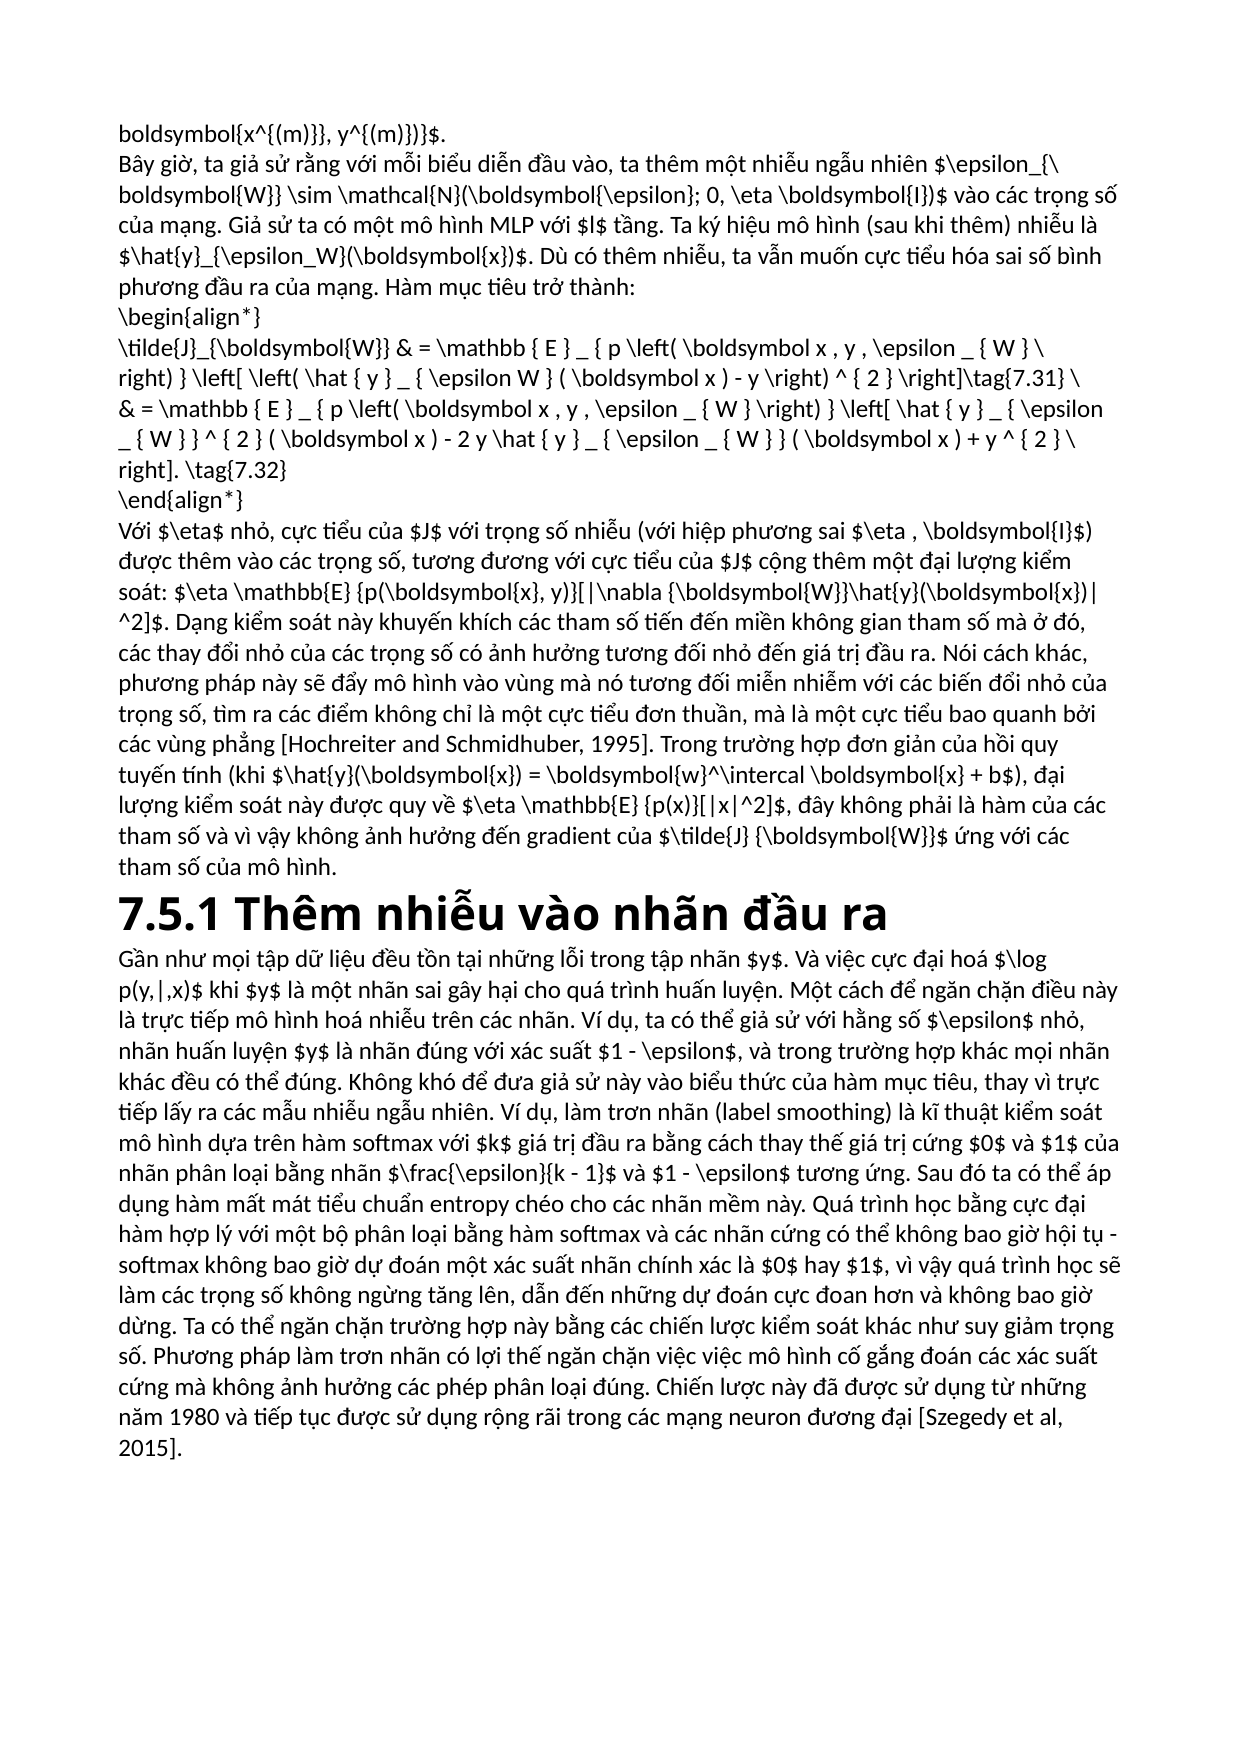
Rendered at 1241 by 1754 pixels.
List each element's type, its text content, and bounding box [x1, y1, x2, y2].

text Gần như mọi tập dữ liệu đều tồn tại những lỗi trong tập nhãn $y$. Và việc cực đại hoá $\log p(y,|,x)$ khi $y$ là một nhãn sai gây hại cho quá trình huấn luyện. Một cách để ngăn chặn điều này là trực tiếp mô hình hoá nhiễu trên các nhãn. Ví dụ, ta có thể giả sử với hằng số $\epsilon$ nhỏ, nhãn huấn luyện $y$ là nhãn đúng với xác suất $1 - \epsilon$, và trong trường hợp khác mọi nhãn khác đều có thể đúng. Không khó để đưa giả sử này vào biểu thức của hàm mục tiêu, thay vì trực tiếp lấy ra các mẫu nhiễu ngẫu nhiên. Ví dụ, làm trơn nhãn (label smoothing) là kĩ thuật kiểm soát mô hình dựa trên hàm softmax với $k$ giá trị đầu ra bằng cách thay thế giá trị cứng $0$ và $1$ của nhãn phân loại bằng nhãn $\frac{\epsilon}{k - 1}$ và $1 - \epsilon$ tương ứng. Sau đó ta có thể áp dụng hàm mất mát tiểu chuẩn entropy chéo cho các nhãn mềm này. Quá trình học bằng cực đại hàm hợp lý với một bộ phân loại bằng hàm softmax và các nhãn cứng có thể không bao giờ hội tụ - softmax không bao giờ dự đoán một xác suất nhãn chính xác là $0$ hay $1$, vì vậy quá trình học sẽ làm các trọng số không ngừng tăng lên, dẫn đến những dự đoán cực đoan hơn và không bao giờ dừng. Ta có thể ngăn chặn trường hợp này bằng các chiến lược kiểm soát khác như suy giảm trọng số. Phương pháp làm trơn nhãn có lợi thế ngăn chặn việc việc mô hình cố gắng đoán các xác suất cứng mà không ảnh hưởng các phép phân loại đúng. Chiến lược này đã được sử dụng từ những năm 1980 và tiếp tục được sử dụng rộng rãi trong các mạng neuron đương đại [Szegedy et al, 2015]. [118, 943, 1122, 1462]
text Với $\eta$ nhỏ, cực tiểu của $J$ với trọng số nhiễu (với hiệp phương sai $\eta , \boldsymbol{I}$) được thêm vào các trọng số, tương đương với cực tiểu của $J$ cộng thêm một đại lượng kiểm soát: $\eta \mathbb{E} {p(\boldsymbol{x}, y)}[|\nabla {\boldsymbol{W}}\hat{y}(\boldsymbol{x})|^2]$. Dạng kiểm soát này khuyến khích các tham số tiến đến miền không gian tham số mà ở đó, các thay đổi nhỏ của các trọng số có ảnh hưởng tương đối nhỏ đến giá trị đầu ra. Nói cách khác, phương pháp này sẽ đẩy mô hình vào vùng mà nó tương đối miễn nhiễm với các biến đổi nhỏ của trọng số, tìm ra các điểm không chỉ là một cực tiểu đơn thuần, mà là một cực tiểu bao quanh bởi các vùng phẳng [Hochreiter and Schmidhuber, 1995]. Trong trường hợp đơn giản của hồi quy tuyến tính (khi $\hat{y}(\boldsymbol{x}) = \boldsymbol{w}^\intercal \boldsymbol{x} + b$), đại lượng kiểm soát này được quy về $\eta \mathbb{E} {p(x)}[|x|^2]$, đây không phải là hàm của các tham số và vì vậy không ảnh hưởng đến gradient của $\tilde{J} {\boldsymbol{W}}$ ứng với các tham số của mô hình. [118, 515, 1122, 881]
text \tilde{J}_{\boldsymbol{W}} & = \mathbb { E } _ { p \left( \boldsymbol x , y , \epsilon _ { W } \right) } \left[ \left( \hat { y } _ { \epsilon W } ( \boldsymbol x ) - y \right) ^ { 2 } \right]\tag{7.31} \ [118, 332, 1122, 393]
text \end{align*} [118, 484, 1122, 515]
text boldsymbol{x^{(m)}}, y^{(m)})}$. [118, 118, 1122, 149]
subtitle 7.5.1 Thêm nhiễu vào nhãn đầu ra [118, 881, 1122, 943]
text \begin{align*} [118, 301, 1122, 332]
text & = \mathbb { E } _ { p \left( \boldsymbol x , y , \epsilon _ { W } \right) } \left[ \hat { y } _ { \epsilon _ { W } } ^ { 2 } ( \boldsymbol x ) - 2 y \hat { y } _ { \epsilon _ { W } } ( \boldsymbol x ) + y ^ { 2 } \right]. \tag{7.32} [118, 393, 1122, 484]
text Bây giờ, ta giả sử rằng với mỗi biểu diễn đầu vào, ta thêm một nhiễu ngẫu nhiên $\epsilon_{\boldsymbol{W}} \sim \mathcal{N}(\boldsymbol{\epsilon}; 0, \eta \boldsymbol{I})$ vào các trọng số của mạng. Giả sử ta có một mô hình MLP với $l$ tầng. Ta ký hiệu mô hình (sau khi thêm) nhiễu là $\hat{y}_{\epsilon_W}(\boldsymbol{x})$. Dù có thêm nhiễu, ta vẫn muốn cực tiểu hóa sai số bình phương đầu ra của mạng. Hàm mục tiêu trở thành: [118, 149, 1122, 301]
